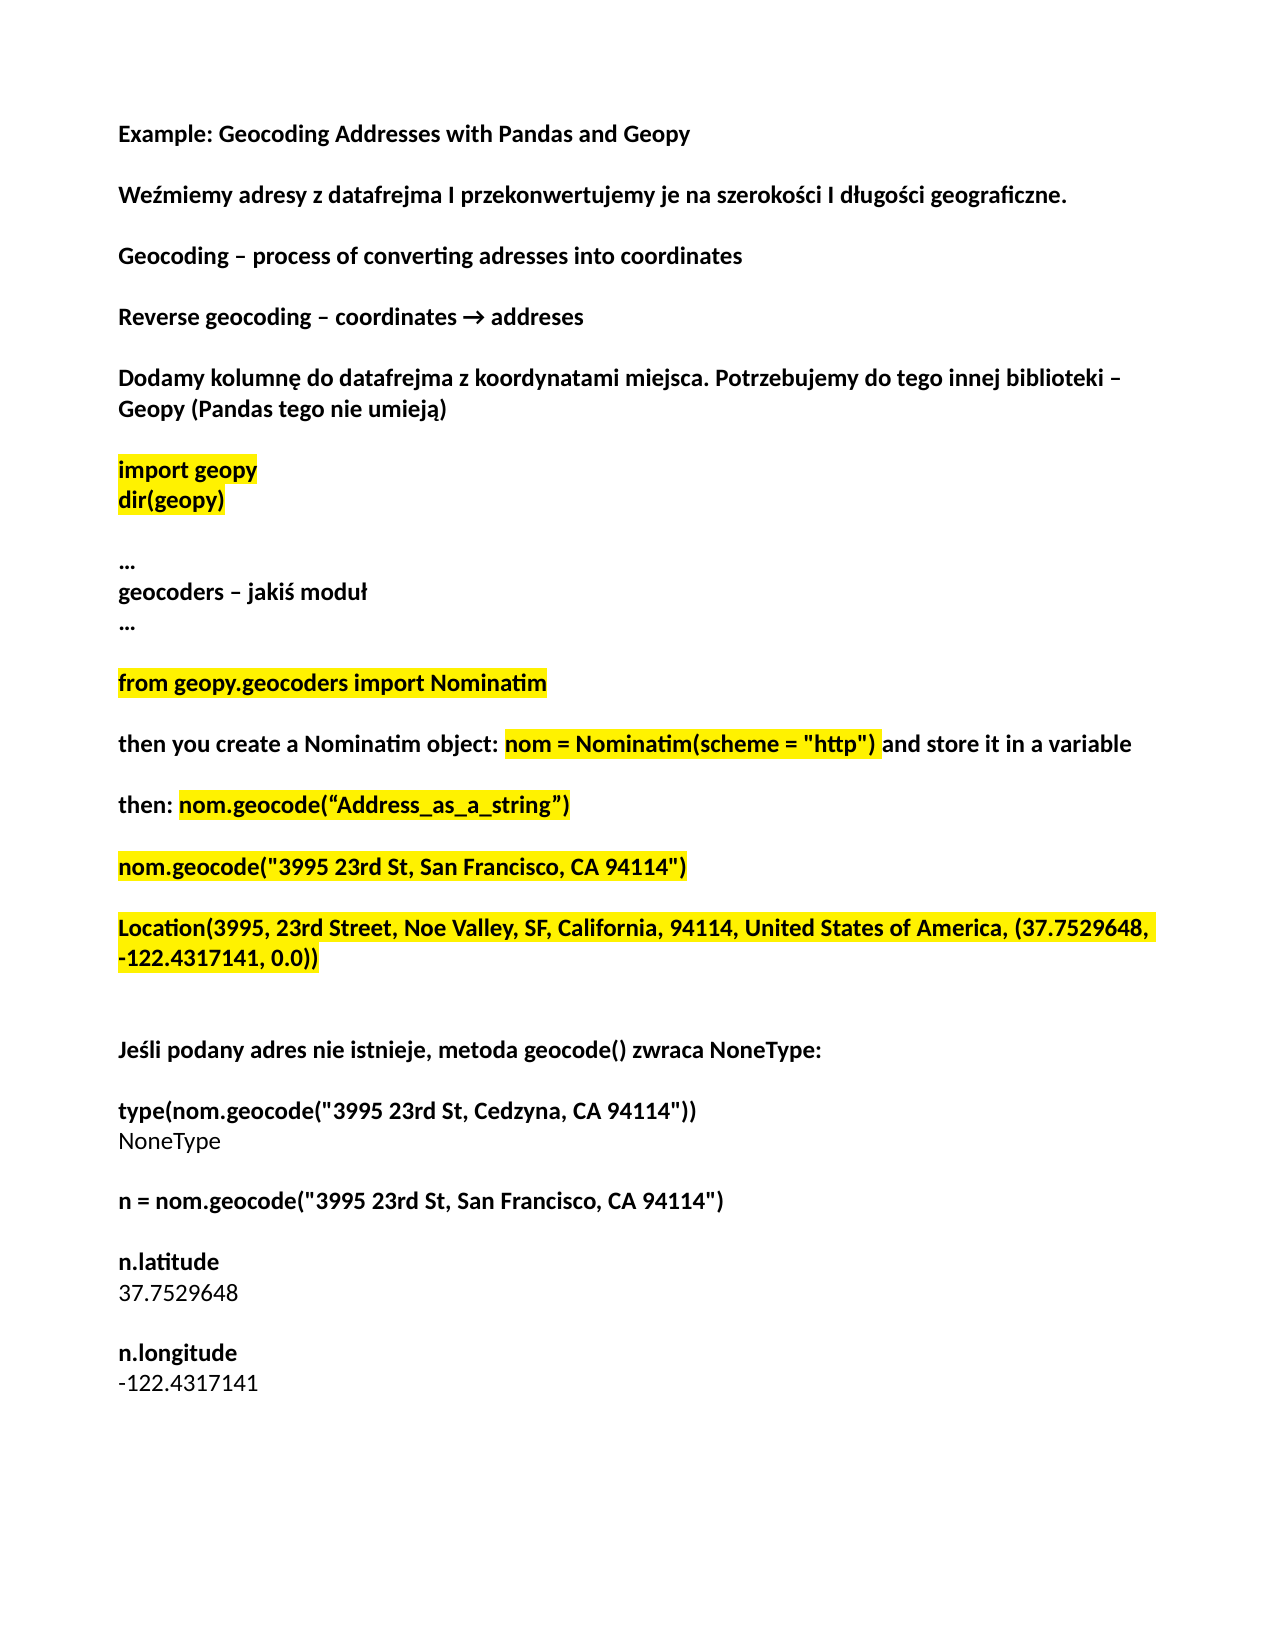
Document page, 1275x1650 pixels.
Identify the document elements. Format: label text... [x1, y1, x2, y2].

text Reverse geocoding – coordinates → addreses [118, 301, 1157, 332]
text … [118, 545, 1157, 576]
text n.longitude [118, 1337, 1157, 1367]
text geocoders – jakiś moduł [118, 576, 1157, 606]
text Location(3995, 23rd Street, Noe Valley, SF, California, 94114, United States of America, (37.7529648, -122.4317141, 0.0)) [118, 912, 1157, 973]
text then you create a Nominatim object: nom = Nominatim(scheme = "http") and store it in a variable [118, 728, 1157, 759]
text Example: Geocoding Addresses with Pandas and Geopy [118, 118, 1157, 149]
text Geocoding – process of converting adresses into coordinates [118, 240, 1157, 271]
text n.latitude [118, 1246, 1157, 1277]
text n = nom.geocode("3995 23rd St, San Francisco, CA 94114") [118, 1185, 1157, 1216]
text nom.geocode("3995 23rd St, San Francisco, CA 94114") [118, 851, 1157, 881]
text Dodamy kolumnę do datafrejma z koordynatami miejsca. Potrzebujemy do tego innej biblioteki – Geopy (Pandas tego nie umieją) [118, 362, 1157, 423]
text dir(geopy) [118, 484, 1157, 515]
text Weźmiemy adresy z datafrejma I przekonwertujemy je na szerokości I długości geograficzne. [118, 179, 1157, 210]
text … [118, 606, 1157, 637]
text import geopy [118, 454, 1157, 484]
text NoneType [118, 1125, 1157, 1156]
text then: nom.geocode(“Address_as_a_string”) [118, 789, 1157, 820]
text Jeśli podany adres nie istnieje, metoda geocode() zwraca NoneType: [118, 1034, 1157, 1064]
text type(nom.geocode("3995 23rd St, Cedzyna, CA 94114")) [118, 1095, 1157, 1125]
text from geopy.geocoders import Nominatim [118, 667, 1157, 698]
text 37.7529648 [118, 1277, 1157, 1307]
text -122.4317141 [118, 1367, 1157, 1398]
